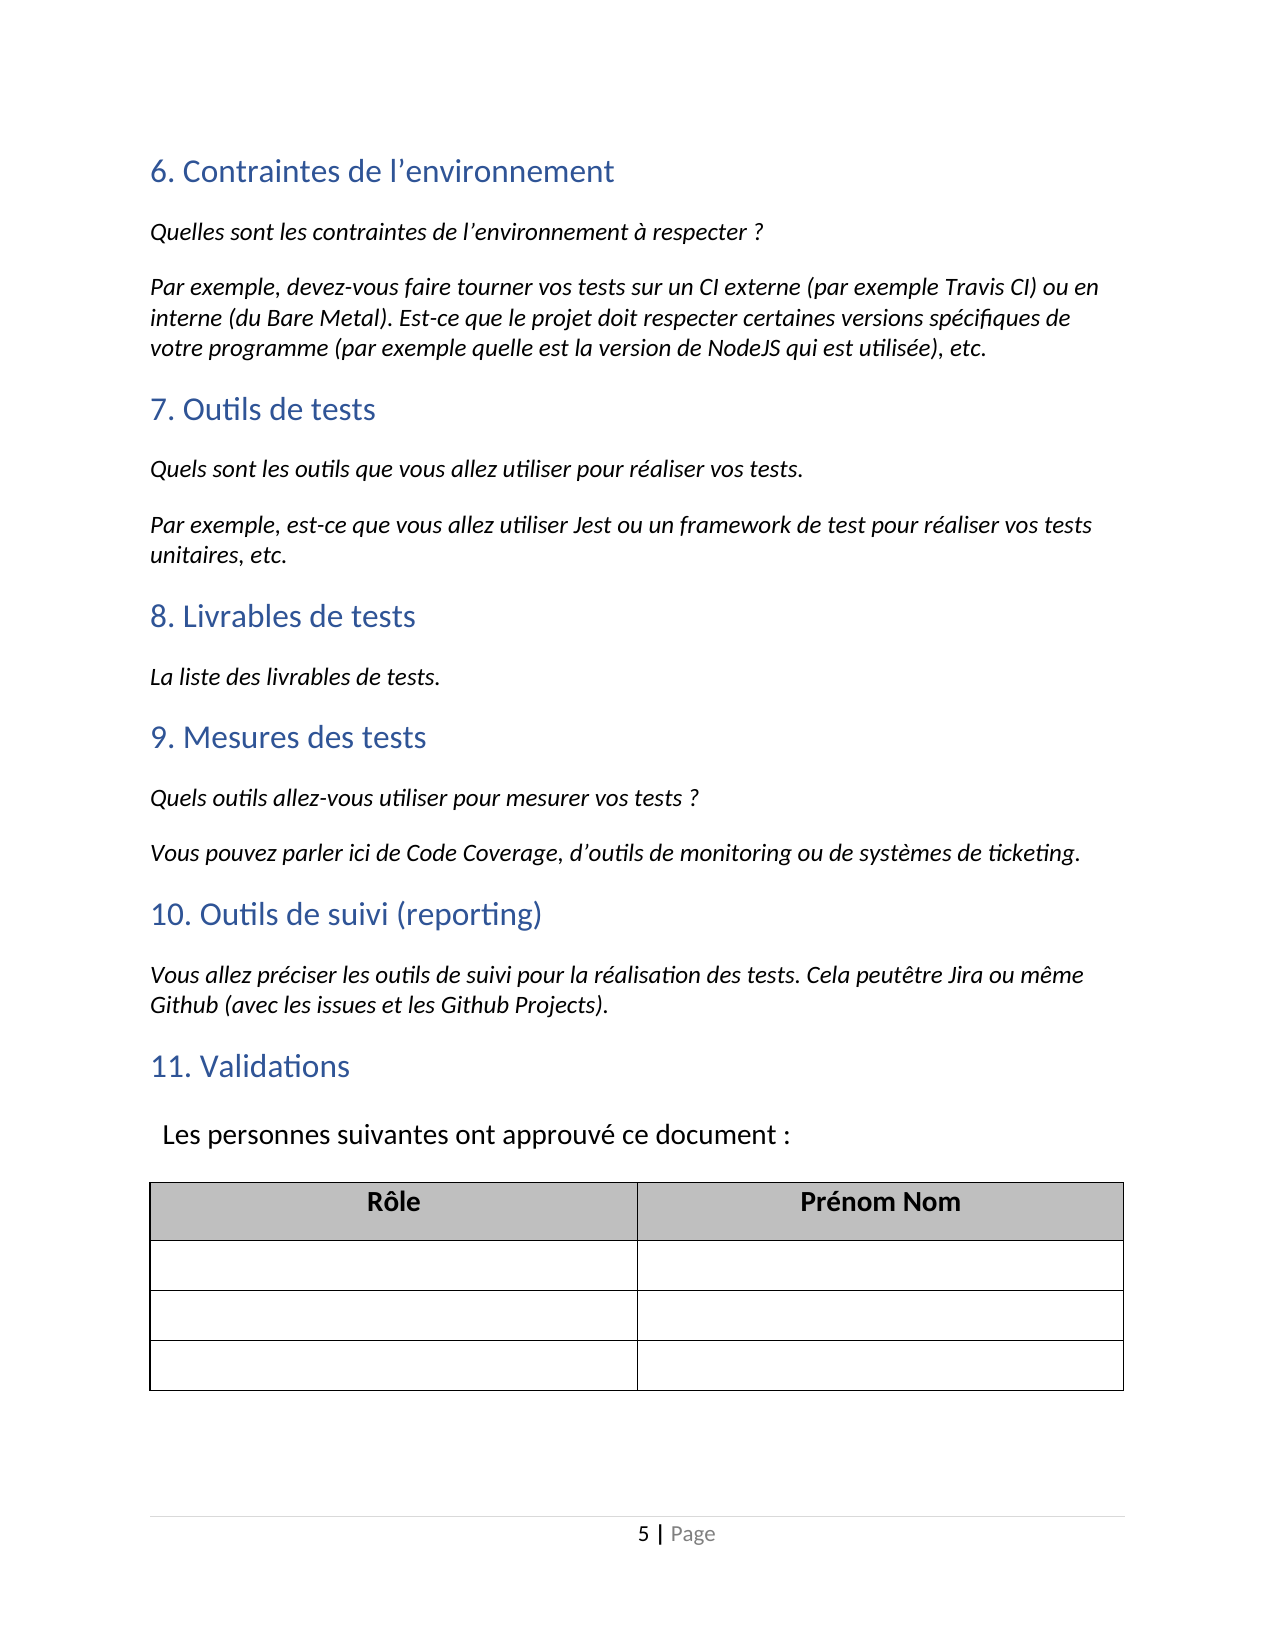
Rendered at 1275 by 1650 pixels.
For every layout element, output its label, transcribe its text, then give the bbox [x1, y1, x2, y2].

subtitle 10. Outils de suivi (reporting) [150, 893, 1125, 934]
subtitle Quels sont les outils que vous allez utiliser pour réaliser vos tests. [150, 453, 1125, 484]
subtitle Par exemple, devez-vous faire tourner vos tests sur un CI externe (par exemple Travis CI) ou en interne (du Bare Metal). Est-ce que le projet doit respecter certaines versions spécifiques de votre programme (par exemple quelle est la version de NodeJS qui est utilisée), etc. [150, 271, 1125, 363]
subtitle 9. Mesures des tests [150, 716, 1125, 757]
table_cell [638, 1241, 1123, 1290]
subtitle Quels outils allez-vous utiliser pour mesurer vos tests ? [150, 782, 1125, 813]
subtitle Vous pouvez parler ici de Code Coverage, d’outils de monitoring ou de systèmes de ticketing. [150, 838, 1125, 868]
subtitle Par exemple, est-ce que vous allez utiliser Jest ou un framework de test pour réaliser vos tests unitaires, etc. [150, 509, 1125, 570]
subtitle 11. Validations [150, 1045, 1125, 1086]
table_cell [638, 1291, 1123, 1339]
subtitle 6. Contraintes de l’environnement [150, 150, 1125, 191]
table_cell [151, 1341, 637, 1389]
subtitle 7. Outils de tests [150, 388, 1125, 428]
text Les personnes suivantes ont approuvé ce document : [162, 1116, 1125, 1152]
table_cell [151, 1291, 637, 1339]
table_cell [638, 1341, 1123, 1389]
subtitle Vous allez préciser les outils de suivi pour la réalisation des tests. Cela peutêtre Jira ou même Github (avec les issues et les Github Projects). [150, 959, 1125, 1020]
table_cell [151, 1241, 637, 1290]
table_header Prénom Nom [638, 1183, 1123, 1240]
subtitle Quelles sont les contraintes de l’environnement à respecter ? [150, 216, 1125, 246]
subtitle La liste des livrables de tests. [150, 661, 1125, 691]
table_header Rôle [151, 1183, 637, 1240]
subtitle 8. Livrables de tests [150, 595, 1125, 636]
